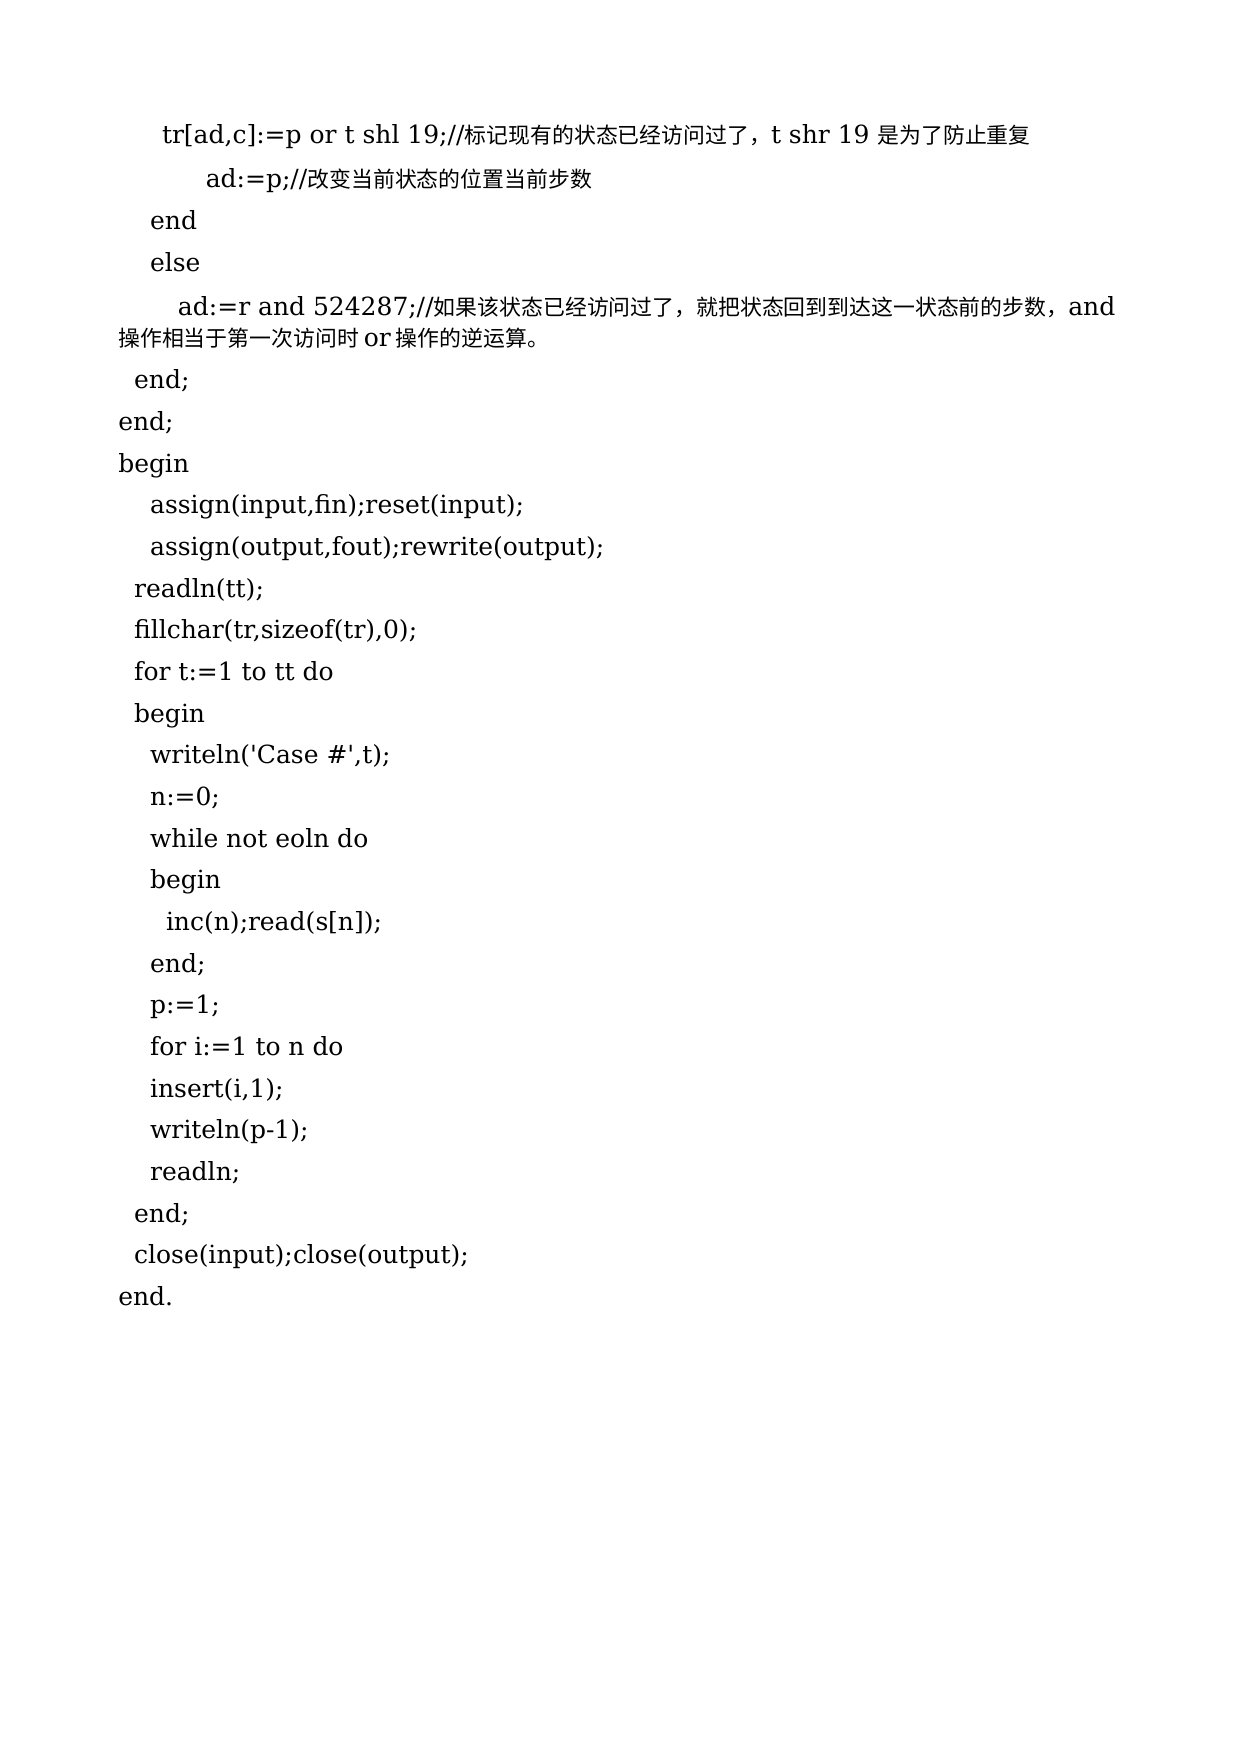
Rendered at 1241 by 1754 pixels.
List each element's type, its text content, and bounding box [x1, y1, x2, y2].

text end; [118, 1199, 1122, 1228]
text n:=0; [118, 782, 1122, 811]
text readln(tt); [118, 574, 1122, 603]
text writeln(p-1); [118, 1116, 1122, 1145]
text assign(output,fout);rewrite(output); [118, 532, 1122, 561]
text begin [118, 699, 1122, 728]
text for i:=1 to n do [118, 1032, 1122, 1061]
text for t:=1 to tt do [118, 657, 1122, 686]
text end. [118, 1282, 1122, 1311]
text ad:=p;//改变当前状态的位置当前步数 [118, 162, 1122, 194]
text readln; [118, 1157, 1122, 1186]
text fillchar(tr,sizeof(tr),0); [118, 616, 1122, 645]
text close(input);close(output); [118, 1241, 1122, 1270]
text begin [118, 866, 1122, 895]
text insert(i,1); [118, 1074, 1122, 1103]
text p:=1; [118, 991, 1122, 1020]
text end [118, 206, 1122, 236]
text end; [118, 949, 1122, 978]
text ad:=r and 524287;//如果该状态已经访问过了，就把状态回到到达这一状态前的步数，and操作相当于第一次访问时 or操作的逆运算。 [118, 290, 1122, 353]
text assign(input,fin);reset(input); [118, 491, 1122, 520]
text end; [118, 407, 1122, 436]
text tr[ad,c]:=p or t shl 19;//标记现有的状态已经访问过了，t shr 19 是为了防止重复 [118, 118, 1122, 150]
text else [118, 248, 1122, 277]
text begin [118, 449, 1122, 478]
text inc(n);read(s[n]); [118, 907, 1122, 936]
text end; [118, 366, 1122, 395]
text writeln('Case #',t); [118, 741, 1122, 770]
text while not eoln do [118, 824, 1122, 853]
